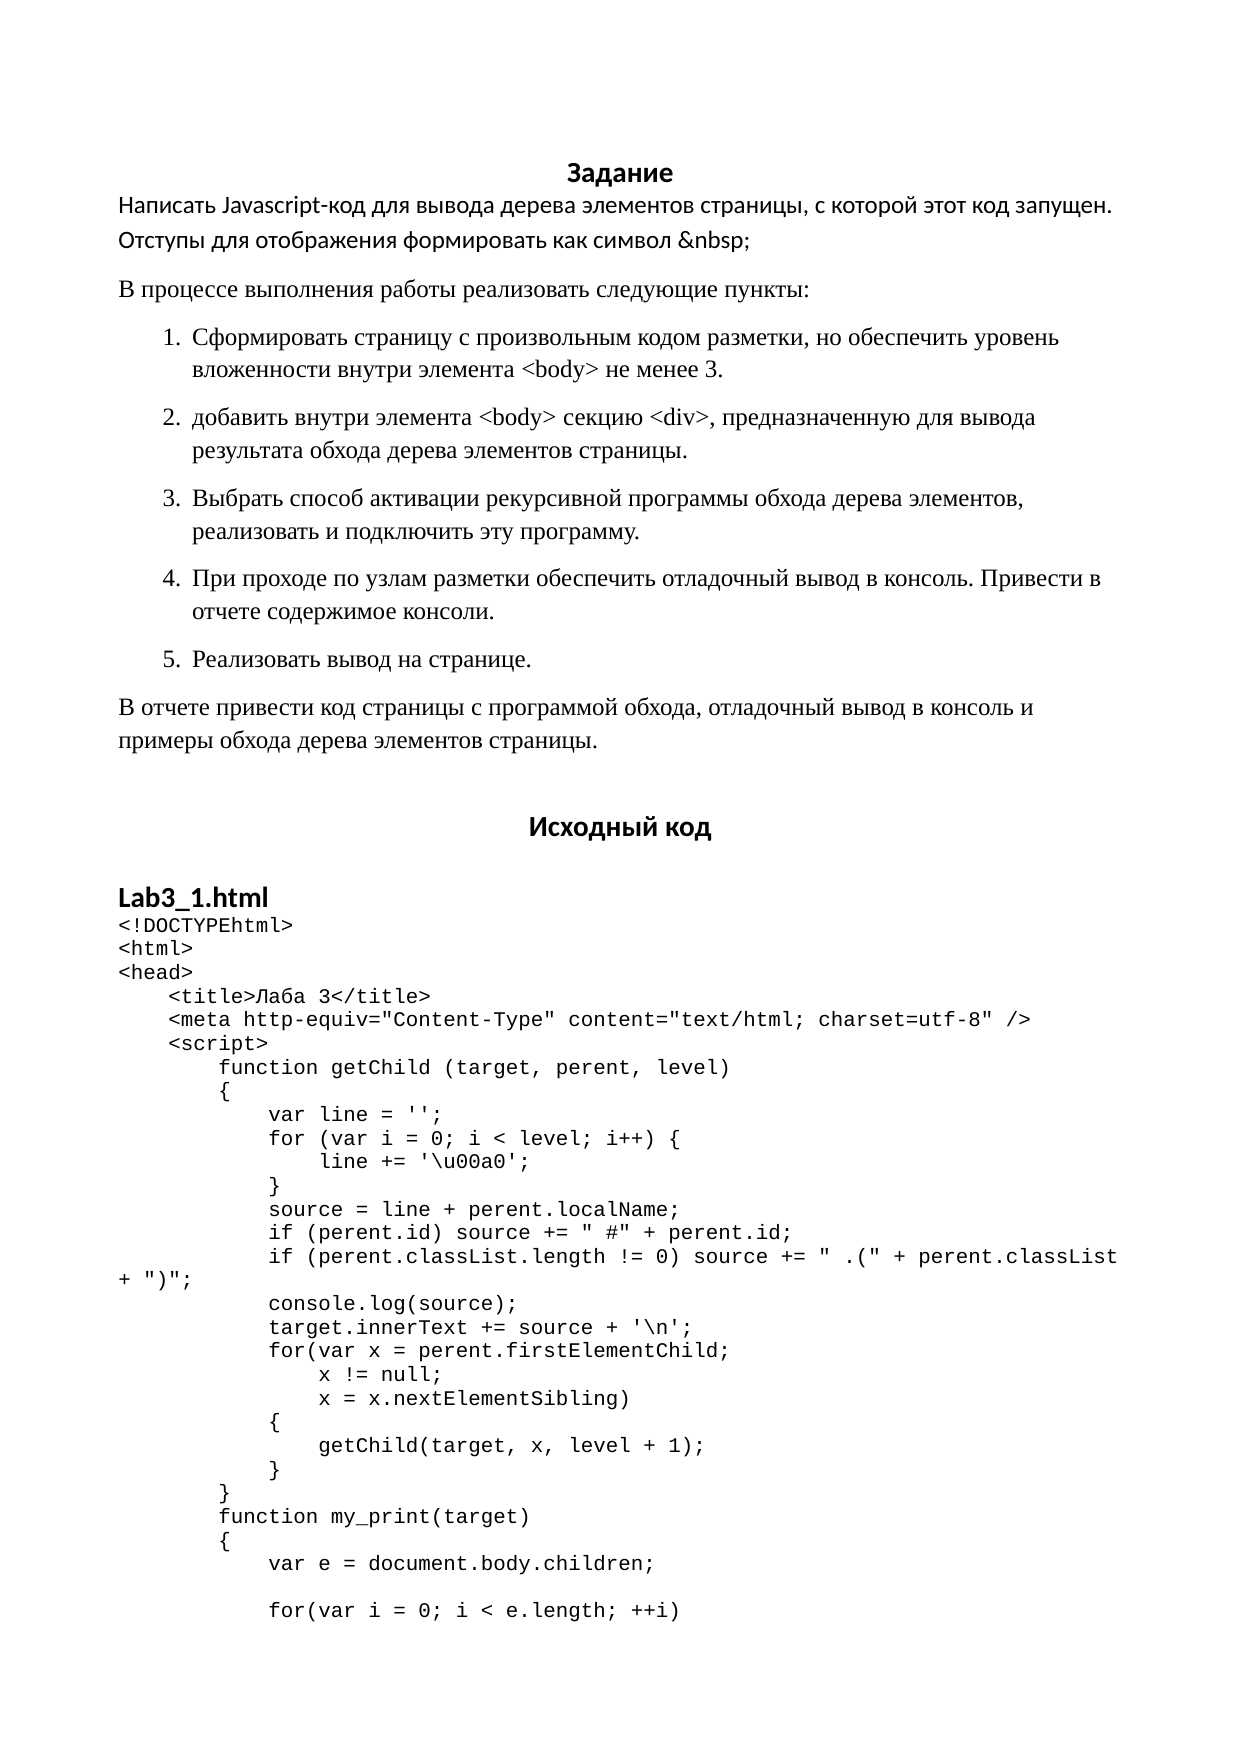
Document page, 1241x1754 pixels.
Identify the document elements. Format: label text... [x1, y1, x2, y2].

text } [118, 1459, 1122, 1482]
text Lab3_1.html [118, 879, 1122, 915]
text x != null; [118, 1364, 1122, 1388]
text В отчете привести код страницы с программой обхода, отладочный вывод в консоль и примеры обхода дерева элементов страницы. [118, 692, 1122, 753]
text Исходный код [118, 808, 1122, 843]
text source = line + perent.localName; [118, 1198, 1122, 1222]
text function my_print(target) [118, 1506, 1122, 1529]
list Сформировать страницу с произвольным кодом разметки, но обеспечить уровень вложенности внутри элемента <body> не менее 3. [162, 322, 1122, 383]
text <title>Лаба 3</title> [118, 986, 1122, 1009]
text function getChild (target, perent, level) [118, 1057, 1122, 1080]
text for(var x = perent.firstElementChild; [118, 1340, 1122, 1364]
text x = x.nextElementSibling) [118, 1388, 1122, 1411]
text } [118, 1482, 1122, 1506]
text } [118, 1175, 1122, 1198]
text <!DOCTYPEhtml> [118, 915, 1122, 938]
text for (var i = 0; i < level; i++) { [118, 1128, 1122, 1151]
text <meta http-equiv="Content-Type" content="text/html; charset=utf-8" /> [118, 1009, 1122, 1033]
list добавить внутри элемента <body> секцию <div>, предназначенную для вывода результата обхода дерева элементов страницы. [162, 402, 1122, 464]
text if (perent.id) source += " #" + perent.id; [118, 1222, 1122, 1246]
text console.log(source); [118, 1293, 1122, 1317]
list Реализовать вывод на странице. [162, 644, 1122, 673]
text if (perent.classList.length != 0) source += " .(" + perent.classList + ")"; [118, 1246, 1122, 1293]
list Выбрать способ активации рекурсивной программы обхода дерева элементов, реализовать и подключить эту программу. [162, 483, 1122, 544]
text Задание [118, 154, 1122, 189]
text var line = ''; [118, 1104, 1122, 1128]
text getChild(target, x, level + 1); [118, 1435, 1122, 1459]
text for(var i = 0; i < e.length; ++i) [118, 1601, 1122, 1624]
text { [118, 1529, 1122, 1553]
text { [118, 1080, 1122, 1104]
text { [118, 1411, 1122, 1435]
list При проходе по узлам разметки обеспечить отладочный вывод в консоль. Привести в отчете содержимое консоли. [162, 563, 1122, 625]
text Написать Javascript-код для вывода дерева элементов страницы, с которой этот код запущен. Отступы для отображения формировать как символ &nbsp; [118, 189, 1122, 255]
text var e = document.body.children; [118, 1553, 1122, 1577]
text <script> [118, 1033, 1122, 1057]
text <html> [118, 938, 1122, 962]
text line += '\u00a0'; [118, 1151, 1122, 1175]
text target.innerText += source + '\n'; [118, 1317, 1122, 1340]
text В процессе выполнения работы реализовать следующие пункты: [118, 274, 1122, 303]
text <head> [118, 962, 1122, 986]
